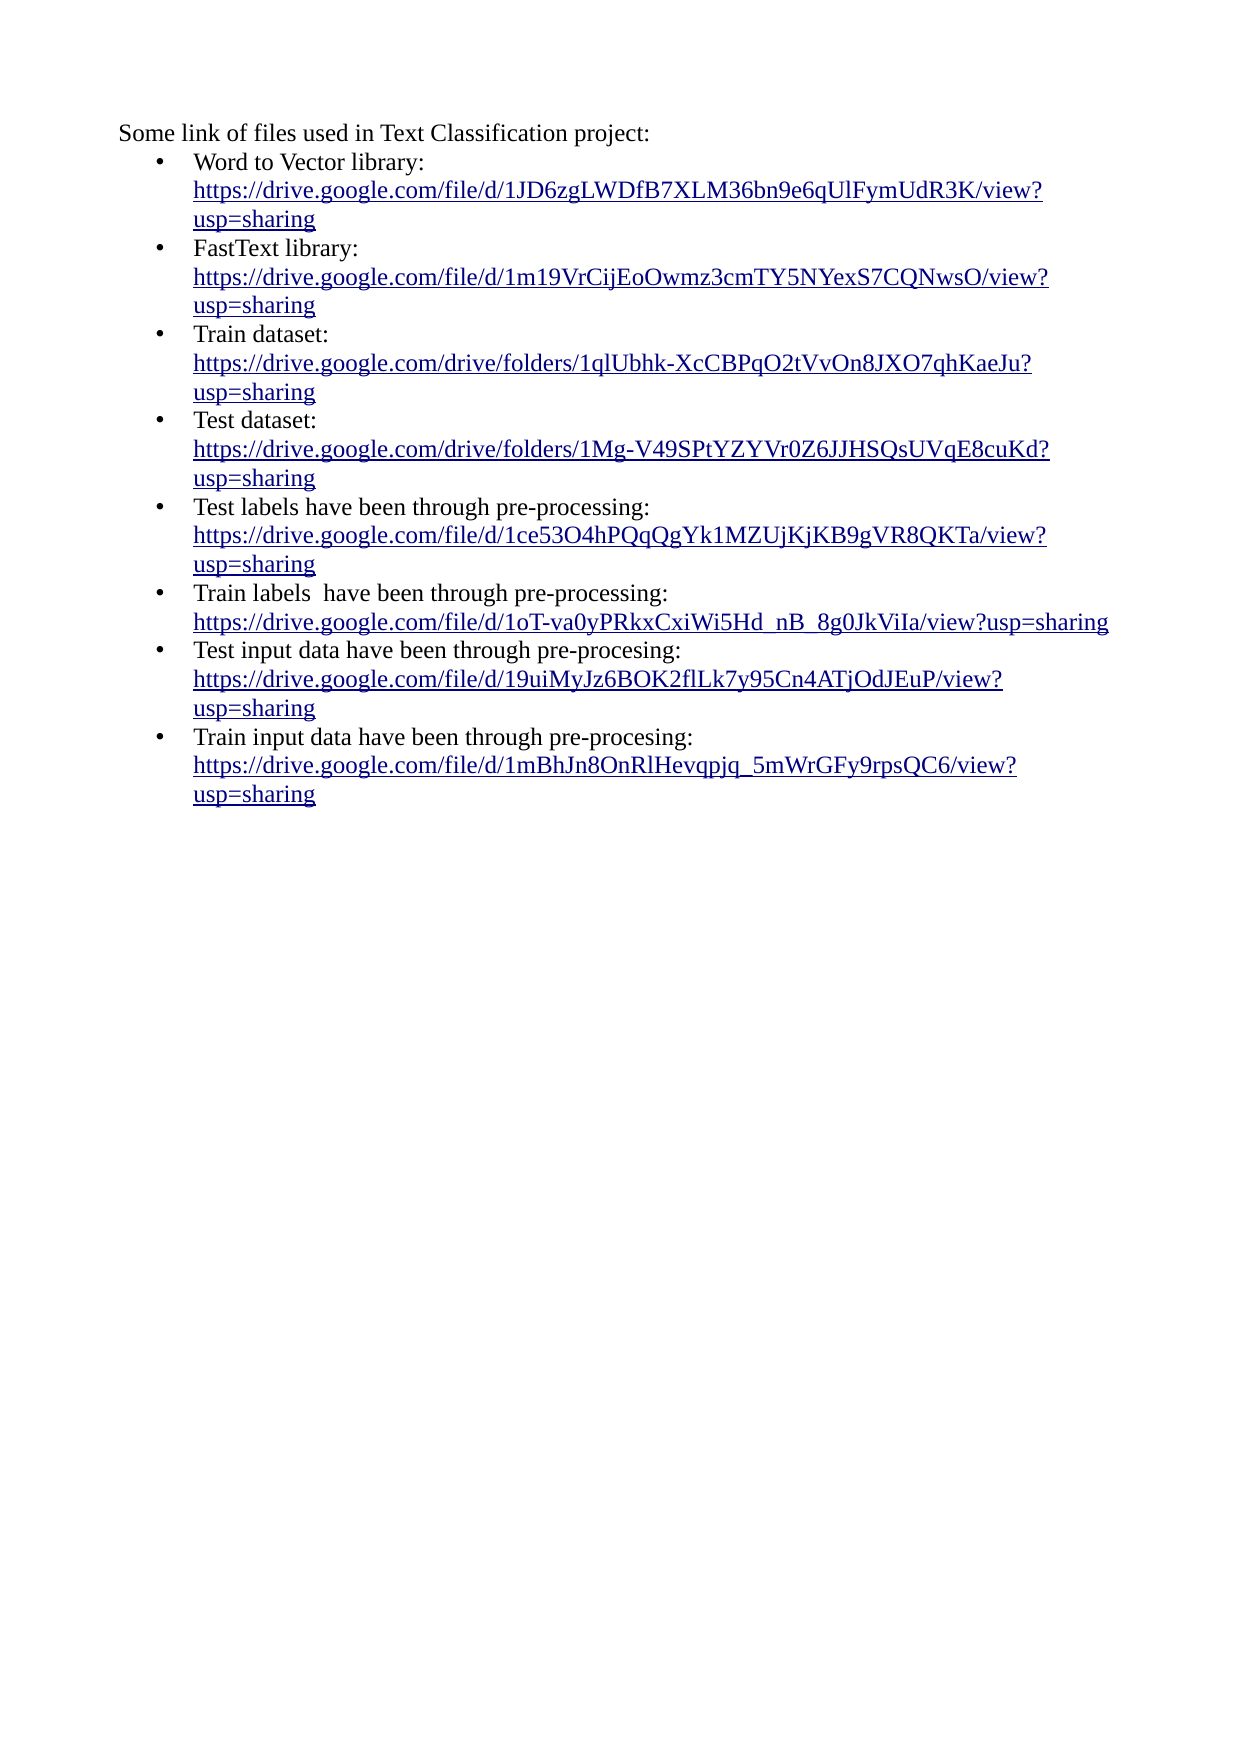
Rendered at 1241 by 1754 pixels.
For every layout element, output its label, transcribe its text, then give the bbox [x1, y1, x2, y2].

list https://drive.google.com/file/d/1m19VrCijEoOwmz3cmTY5NYexS7CQNwsO/view?usp=sharing [156, 262, 1122, 319]
list Train dataset: [156, 319, 1122, 348]
list Test input data have been through pre-procesing: [156, 636, 1122, 664]
list https://drive.google.com/file/d/1ce53O4hPQqQgYk1MZUjKjKB9gVR8QKTa/view?usp=sharing [156, 521, 1122, 578]
list https://drive.google.com/drive/folders/1Mg-V49SPtYZYVr0Z6JJHSQsUVqE8cuKd?usp=sharing [156, 434, 1122, 492]
list Train input data have been through pre-procesing: [156, 722, 1122, 751]
list Train labels have been through pre-processing: [156, 578, 1122, 607]
list Test labels have been through pre-processing: [156, 492, 1122, 521]
text Some link of files used in Text Classification project: [118, 118, 1122, 147]
list https://drive.google.com/drive/folders/1qlUbhk-XcCBPqO2tVvOn8JXO7qhKaeJu?usp=sharing [156, 348, 1122, 406]
list Word to Vector library: https://drive.google.com/file/d/1JD6zgLWDfB7XLM36bn9e6qUlFymUdR3K/view?usp=sharing [156, 147, 1122, 233]
list https://drive.google.com/file/d/1oT-va0yPRkxCxiWi5Hd_nB_8g0JkViIa/view?usp=sharing [156, 607, 1122, 636]
list Test dataset: [156, 406, 1122, 434]
list FastText library: [156, 233, 1122, 262]
list https://drive.google.com/file/d/1mBhJn8OnRlHevqpjq_5mWrGFy9rpsQC6/view?usp=sharing [156, 751, 1122, 808]
list https://drive.google.com/file/d/19uiMyJz6BOK2flLk7y95Cn4ATjOdJEuP/view?usp=sharing [156, 664, 1122, 722]
